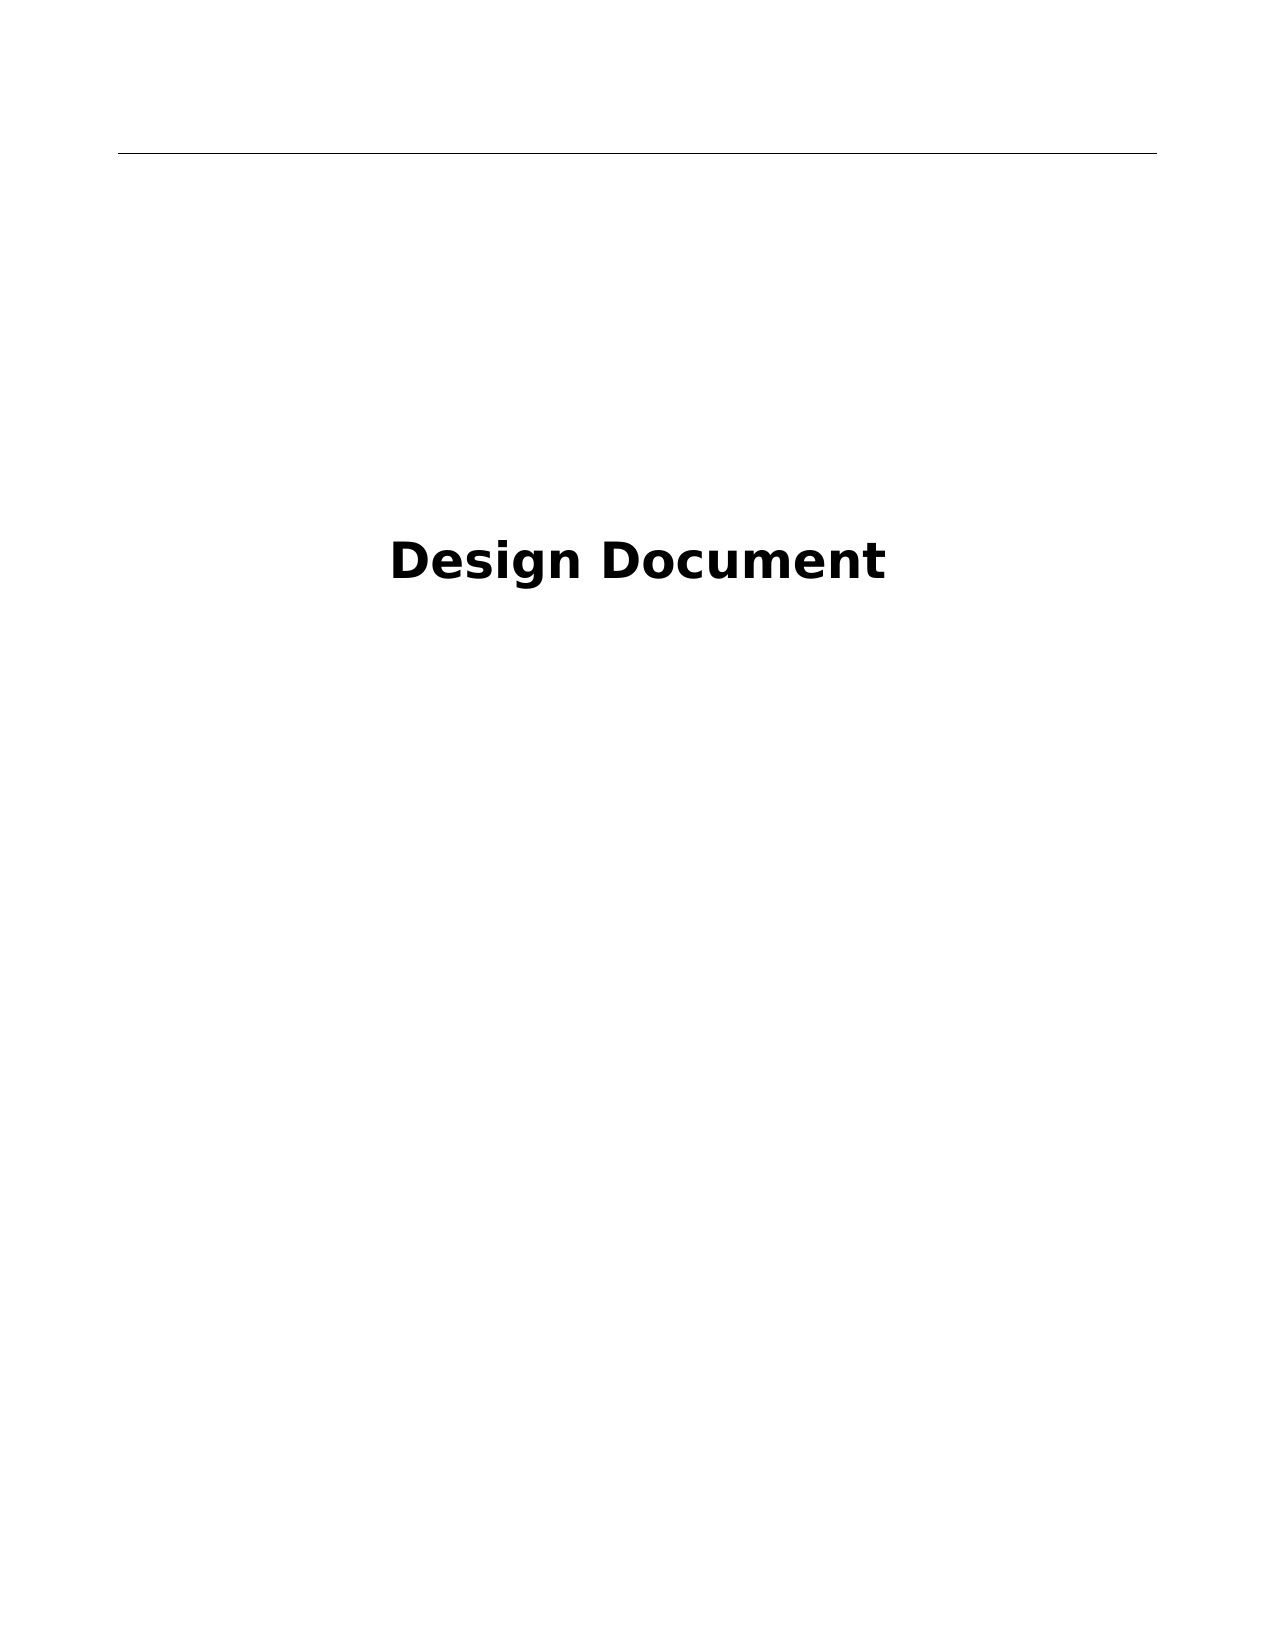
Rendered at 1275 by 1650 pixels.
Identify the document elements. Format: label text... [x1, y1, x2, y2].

text Design Document [118, 532, 1157, 590]
